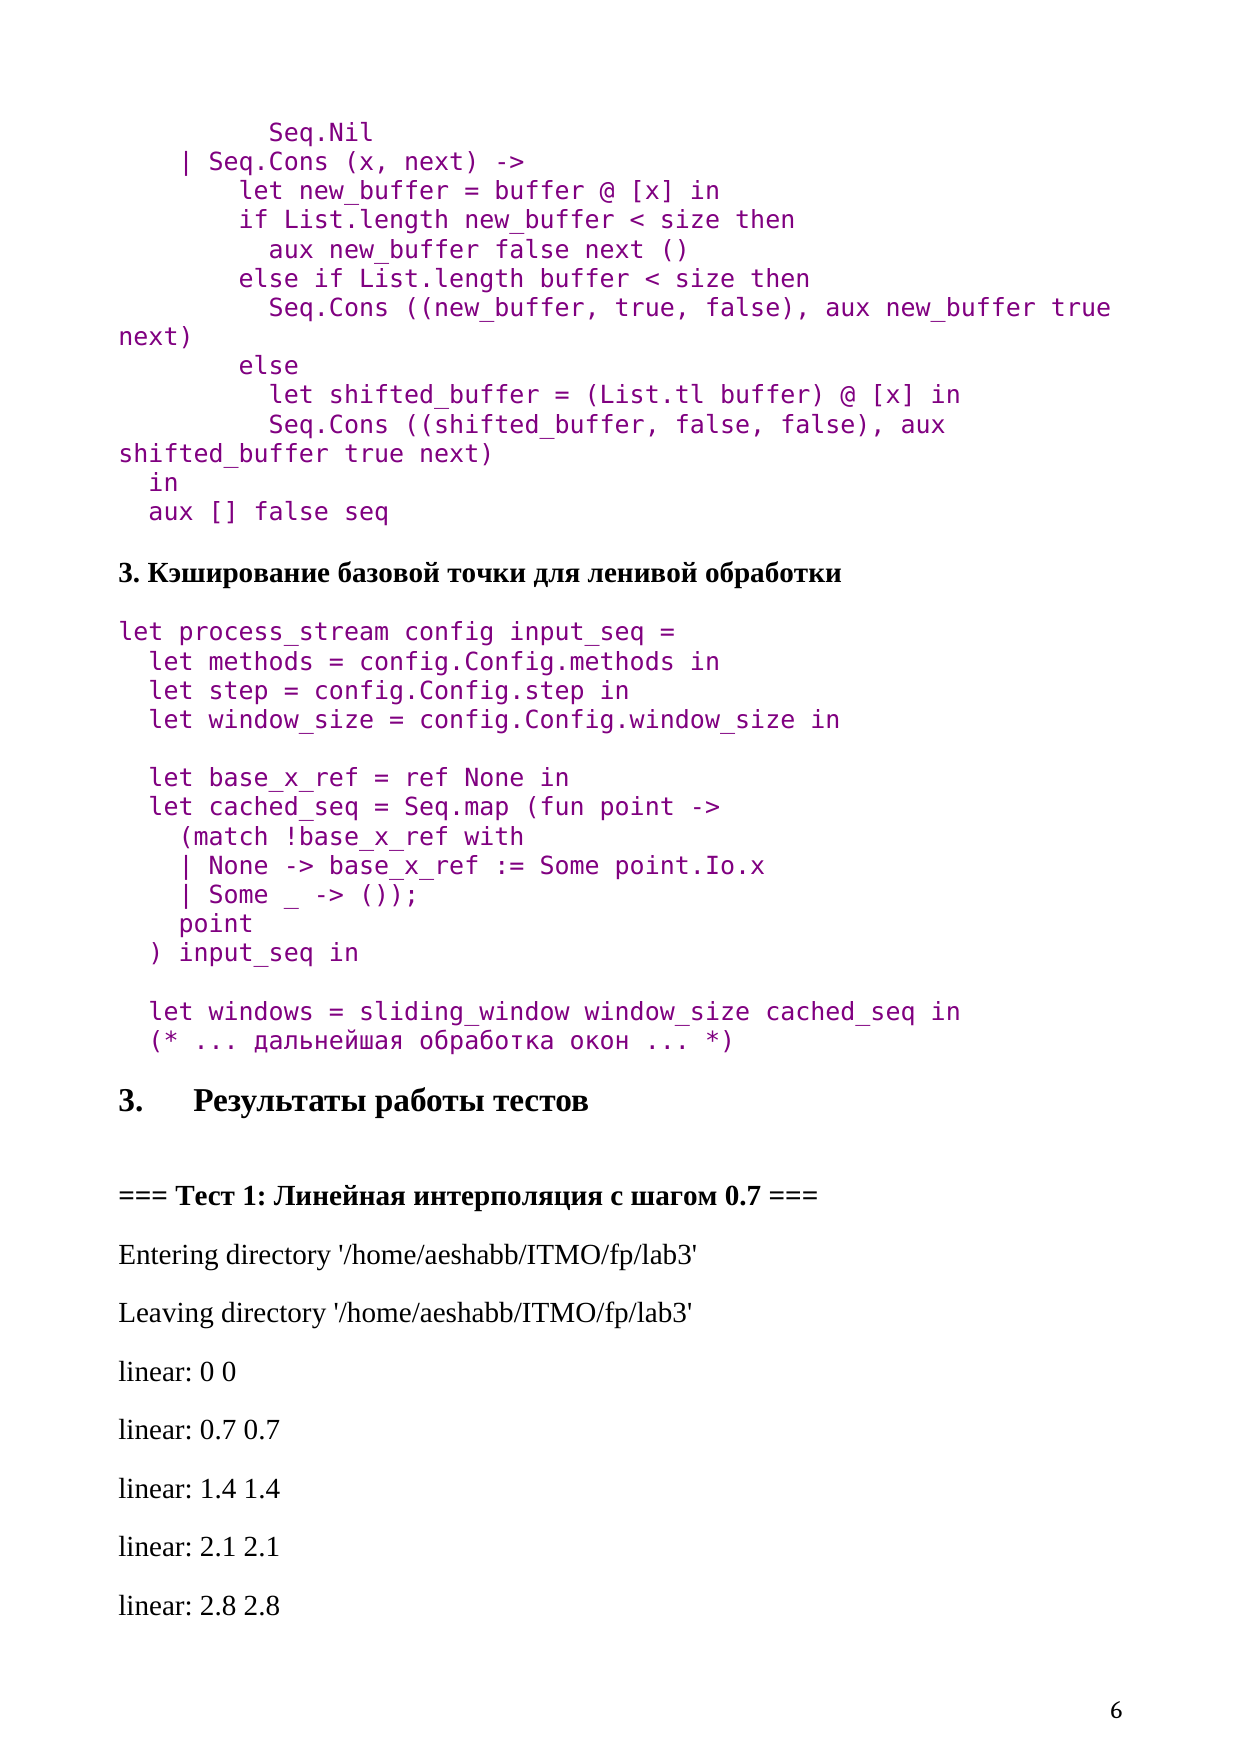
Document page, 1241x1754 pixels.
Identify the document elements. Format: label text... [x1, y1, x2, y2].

text Leaving directory '/home/aeshabb/ITMO/fp/lab3' [118, 1295, 1122, 1329]
text === Тест 1: Линейная интерполяция с шагом 0.7 === [118, 1178, 1122, 1212]
text let shifted_buffer = (List.tl buffer) @ [x] in [118, 381, 1122, 410]
text aux new_buffer false next () [118, 235, 1122, 264]
text linear: 2.8 2.8 [118, 1588, 1122, 1622]
text linear: 2.1 2.1 [118, 1529, 1122, 1563]
text else [118, 351, 1122, 381]
text | Seq.Cons (x, next) -> [118, 147, 1122, 176]
text aux [] false seq [118, 497, 1122, 526]
text linear: 1.4 1.4 [118, 1471, 1122, 1504]
text linear: 0.7 0.7 [118, 1412, 1122, 1446]
text ) input_seq in [118, 938, 1122, 967]
text | Some _ -> ()); [118, 880, 1122, 909]
text in [118, 468, 1122, 497]
text let windows = sliding_window window_size cached_seq in [118, 997, 1122, 1026]
text 3. Кэширование базовой точки для ленивой обработки [118, 555, 1122, 589]
text let process_stream config input_seq = [118, 617, 1122, 647]
text Seq.Nil [118, 118, 1122, 147]
text let step = config.Config.step in [118, 676, 1122, 705]
text let window_size = config.Config.window_size in [118, 705, 1122, 734]
text (match !base_x_ref with [118, 822, 1122, 851]
text | None -> base_x_ref := Some point.Io.x [118, 851, 1122, 880]
text point [118, 909, 1122, 938]
text (* ... дальнейшая обработка окон ... *) [118, 1026, 1122, 1055]
text let methods = config.Config.methods in [118, 647, 1122, 676]
text else if List.length buffer < size then [118, 264, 1122, 293]
text Seq.Cons ((shifted_buffer, false, false), aux shifted_buffer true next) [118, 410, 1122, 468]
text let new_buffer = buffer @ [x] in [118, 176, 1122, 206]
text let base_x_ref = ref None in [118, 763, 1122, 792]
subtitle Результаты работы тестов [118, 1080, 1122, 1118]
text linear: 0 0 [118, 1354, 1122, 1387]
text Seq.Cons ((new_buffer, true, false), aux new_buffer true next) [118, 293, 1122, 351]
text let cached_seq = Seq.map (fun point -> [118, 792, 1122, 822]
text if List.length new_buffer < size then [118, 206, 1122, 235]
text Entering directory '/home/aeshabb/ITMO/fp/lab3' [118, 1237, 1122, 1270]
